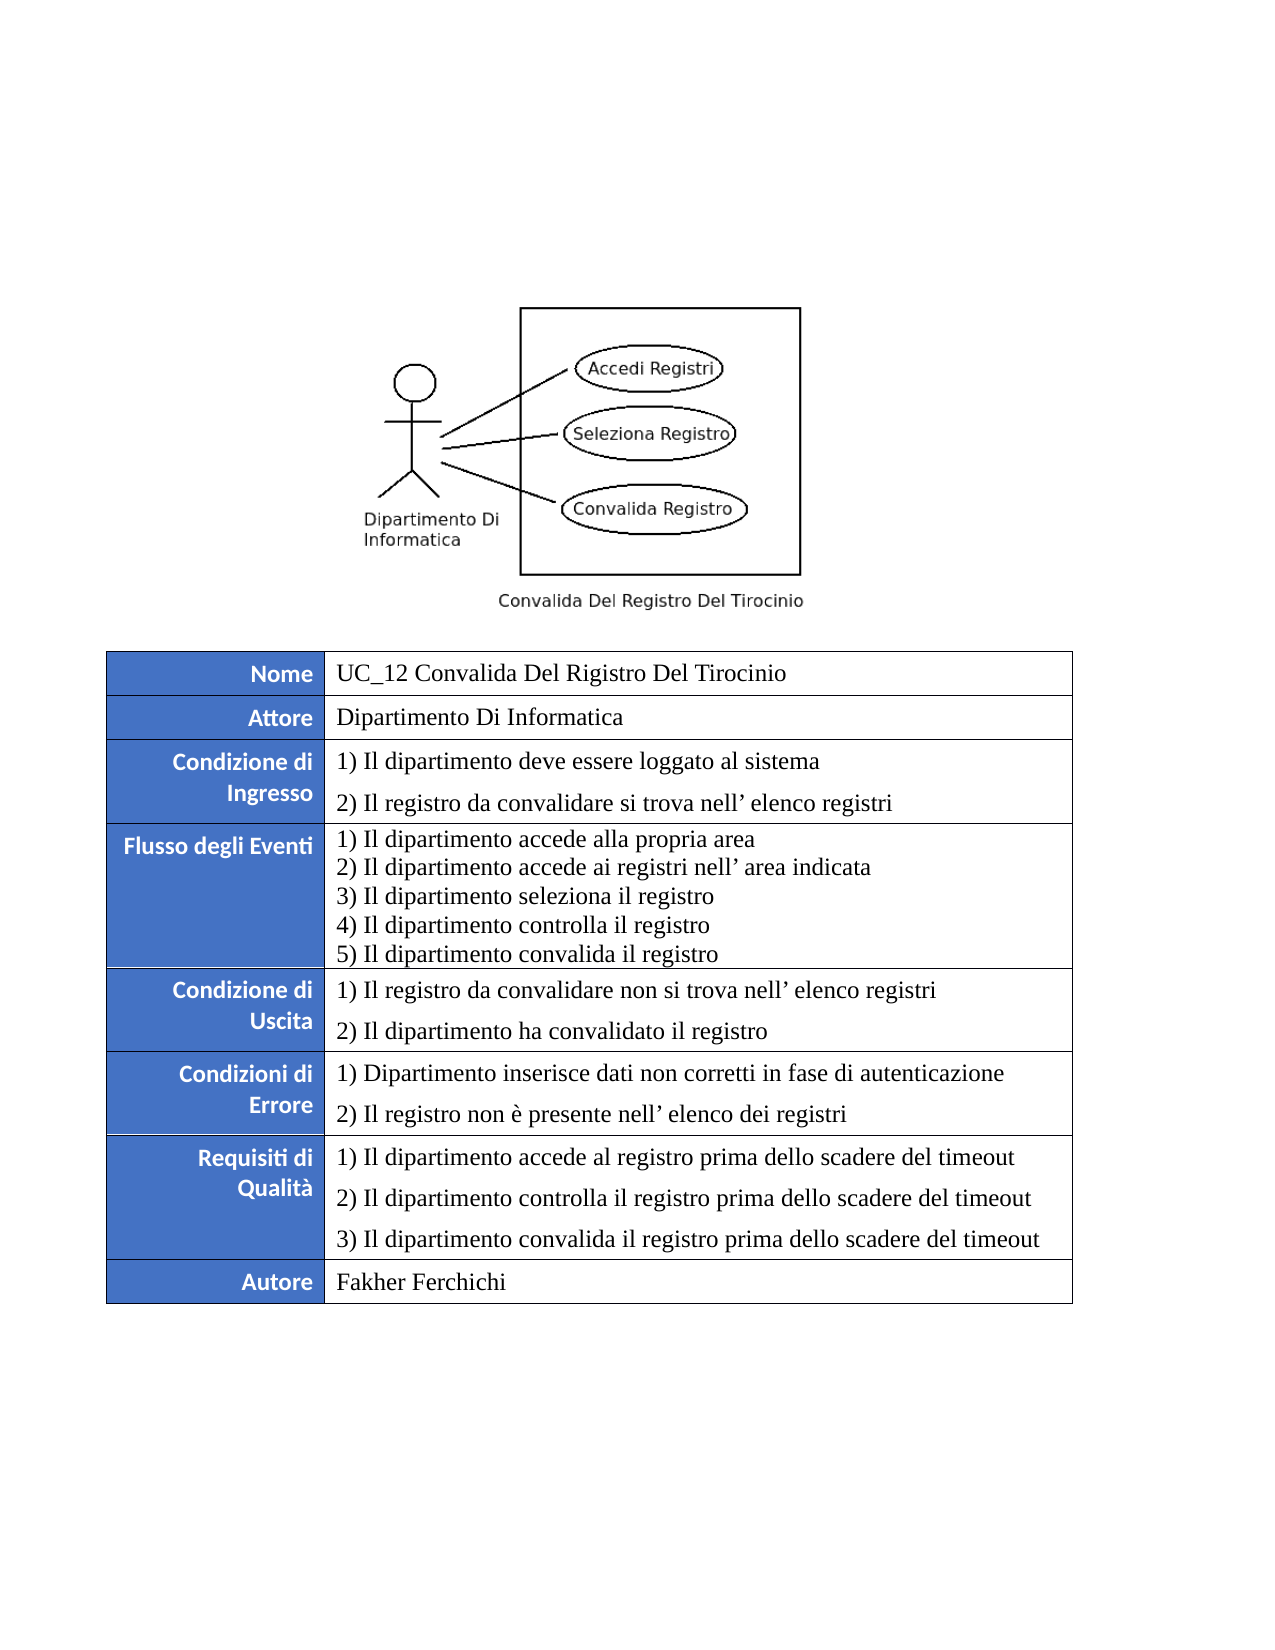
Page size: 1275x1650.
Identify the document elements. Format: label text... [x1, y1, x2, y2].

table_cell Attore [107, 696, 324, 739]
table_cell 1) Il dipartimento deve essere loggato al sistema 2) Il registro da convalidare si trova nell’ elenco registri [325, 740, 1072, 823]
table_cell Condizione di Ingresso [107, 740, 324, 823]
table_header Nome [107, 652, 324, 695]
table_cell 1) Il registro da convalidare non si trova nell’ elenco registri 2) Il dipartimento ha convalidato il registro [325, 969, 1072, 1051]
table_cell Flusso degli Eventi [107, 824, 324, 967]
table_header UC_12 Convalida Del Rigistro Del Tirocinio [325, 652, 1072, 695]
table_cell 1) Il dipartimento accede alla propria area 2) Il dipartimento accede ai registri nell’ area indicata 3) Il dipartimento seleziona il registro 4) Il dipartimento controlla il registro 5) Il dipartimento convalida il registro [325, 824, 1072, 967]
table_cell Autore [107, 1260, 324, 1303]
table_cell 1) Dipartimento inserisce dati non corretti in fase di autenticazione 2) Il registro non è presente nell’ elenco dei registri [325, 1052, 1072, 1134]
table_cell Condizione di Uscita [107, 969, 324, 1051]
table_cell Requisiti di Qualità [107, 1136, 324, 1259]
table_cell Condizioni di Errore [107, 1052, 324, 1134]
table_cell Dipartimento Di Informatica [325, 696, 1072, 739]
table_cell Fakher Ferchichi [325, 1260, 1072, 1303]
table_cell 1) Il dipartimento accede al registro prima dello scadere del timeout 2) Il dipartimento controlla il registro prima dello scadere del timeout 3) Il dipartimento convalida il registro prima dello scadere del timeout [325, 1136, 1072, 1259]
